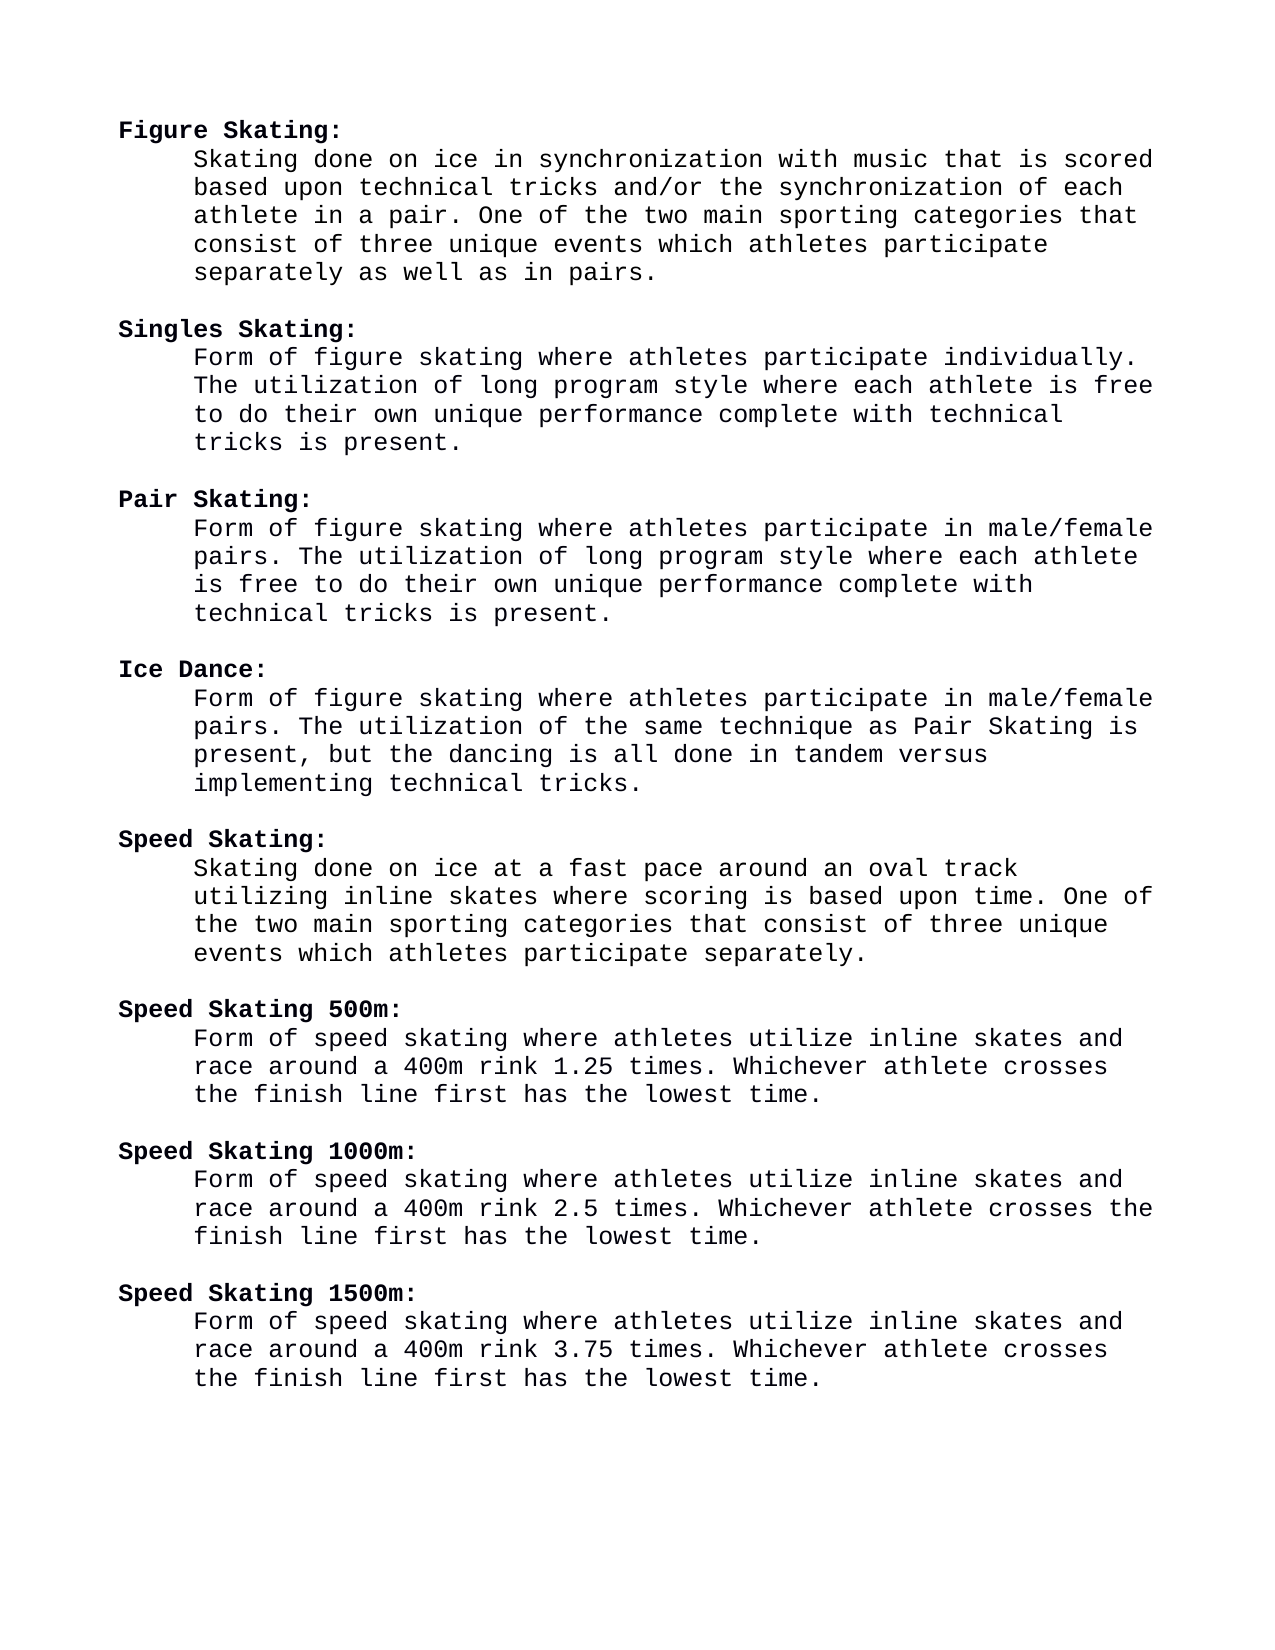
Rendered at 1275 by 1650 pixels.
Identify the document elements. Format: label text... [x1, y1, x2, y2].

text Form of speed skating where athletes utilize inline skates and race around a 400m rink 2.5 times. Whichever athlete crosses the finish line first has the lowest time. [193, 1167, 1157, 1252]
text Form of figure skating where athletes participate in male/female pairs. The utilization of the same technique as Pair Skating is present, but the dancing is all done in tandem versus implementing technical tricks. [71, 685, 1157, 798]
text Form of figure skating where athletes participate individually. The utilization of long program style where each athlete is free to do their own unique performance complete with technical tricks is present. [118, 345, 1157, 458]
text Singles Skating: [118, 316, 1157, 345]
text Form of speed skating where athletes utilize inline skates and race around a 400m rink 1.25 times. Whichever athlete crosses the finish line first has the lowest time. [0, 1025, 1157, 1110]
text Skating done on ice at a fast pace around an oval track utilizing inline skates where scoring is based upon time. One of the two main sporting categories that consist of three unique events which athletes participate separately. [24, 855, 1157, 968]
text Ice Dance: [118, 657, 1157, 685]
text Form of figure skating where athletes participate in male/female pairs. The utilization of long program style where each athlete is free to do their own unique performance complete with technical tricks is present. [118, 515, 1157, 628]
text Figure Skating: [118, 118, 1157, 146]
text Speed Skating: [118, 827, 1157, 855]
text Speed Skating 1500m: [118, 1280, 1157, 1308]
text Skating done on ice in synchronization with music that is scored based upon technical tricks and/or the synchronization of each athlete in a pair. One of the two main sporting categories that consist of three unique events which athletes participate separately as well as in pairs. [15, 146, 1157, 288]
text Pair Skating: [118, 487, 1157, 515]
text Speed Skating 1000m: [118, 1138, 1157, 1167]
text Form of speed skating where athletes utilize inline skates and race around a 400m rink 3.75 times. Whichever athlete crosses the finish line first has the lowest time. [193, 1308, 1157, 1393]
text Speed Skating 500m: [118, 997, 1157, 1025]
